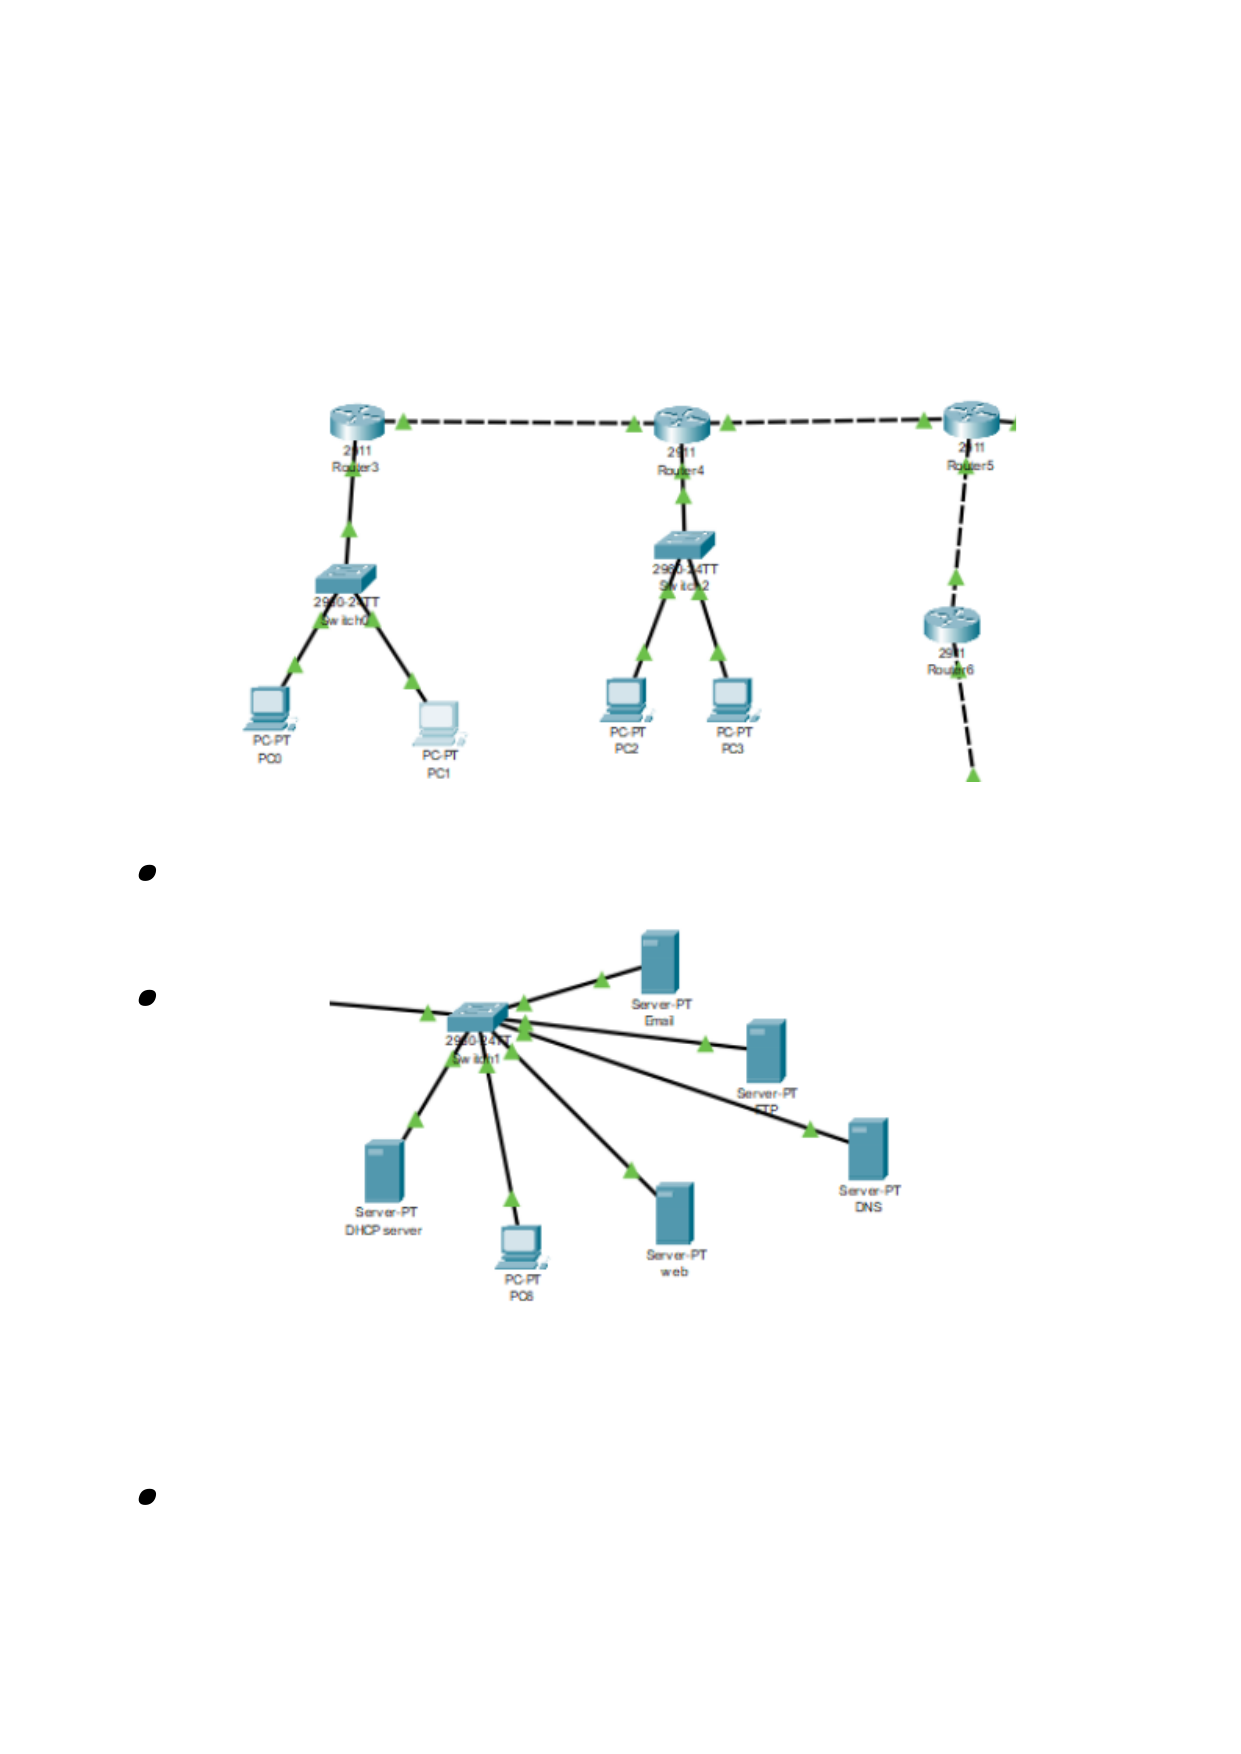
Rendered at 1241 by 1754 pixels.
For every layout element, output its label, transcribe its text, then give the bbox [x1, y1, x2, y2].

text . [118, 1406, 1122, 1531]
picture [329, 906, 911, 1309]
text . [118, 368, 1122, 907]
picture [224, 367, 1017, 782]
text [911, 907, 1122, 1032]
text . [118, 907, 329, 1032]
